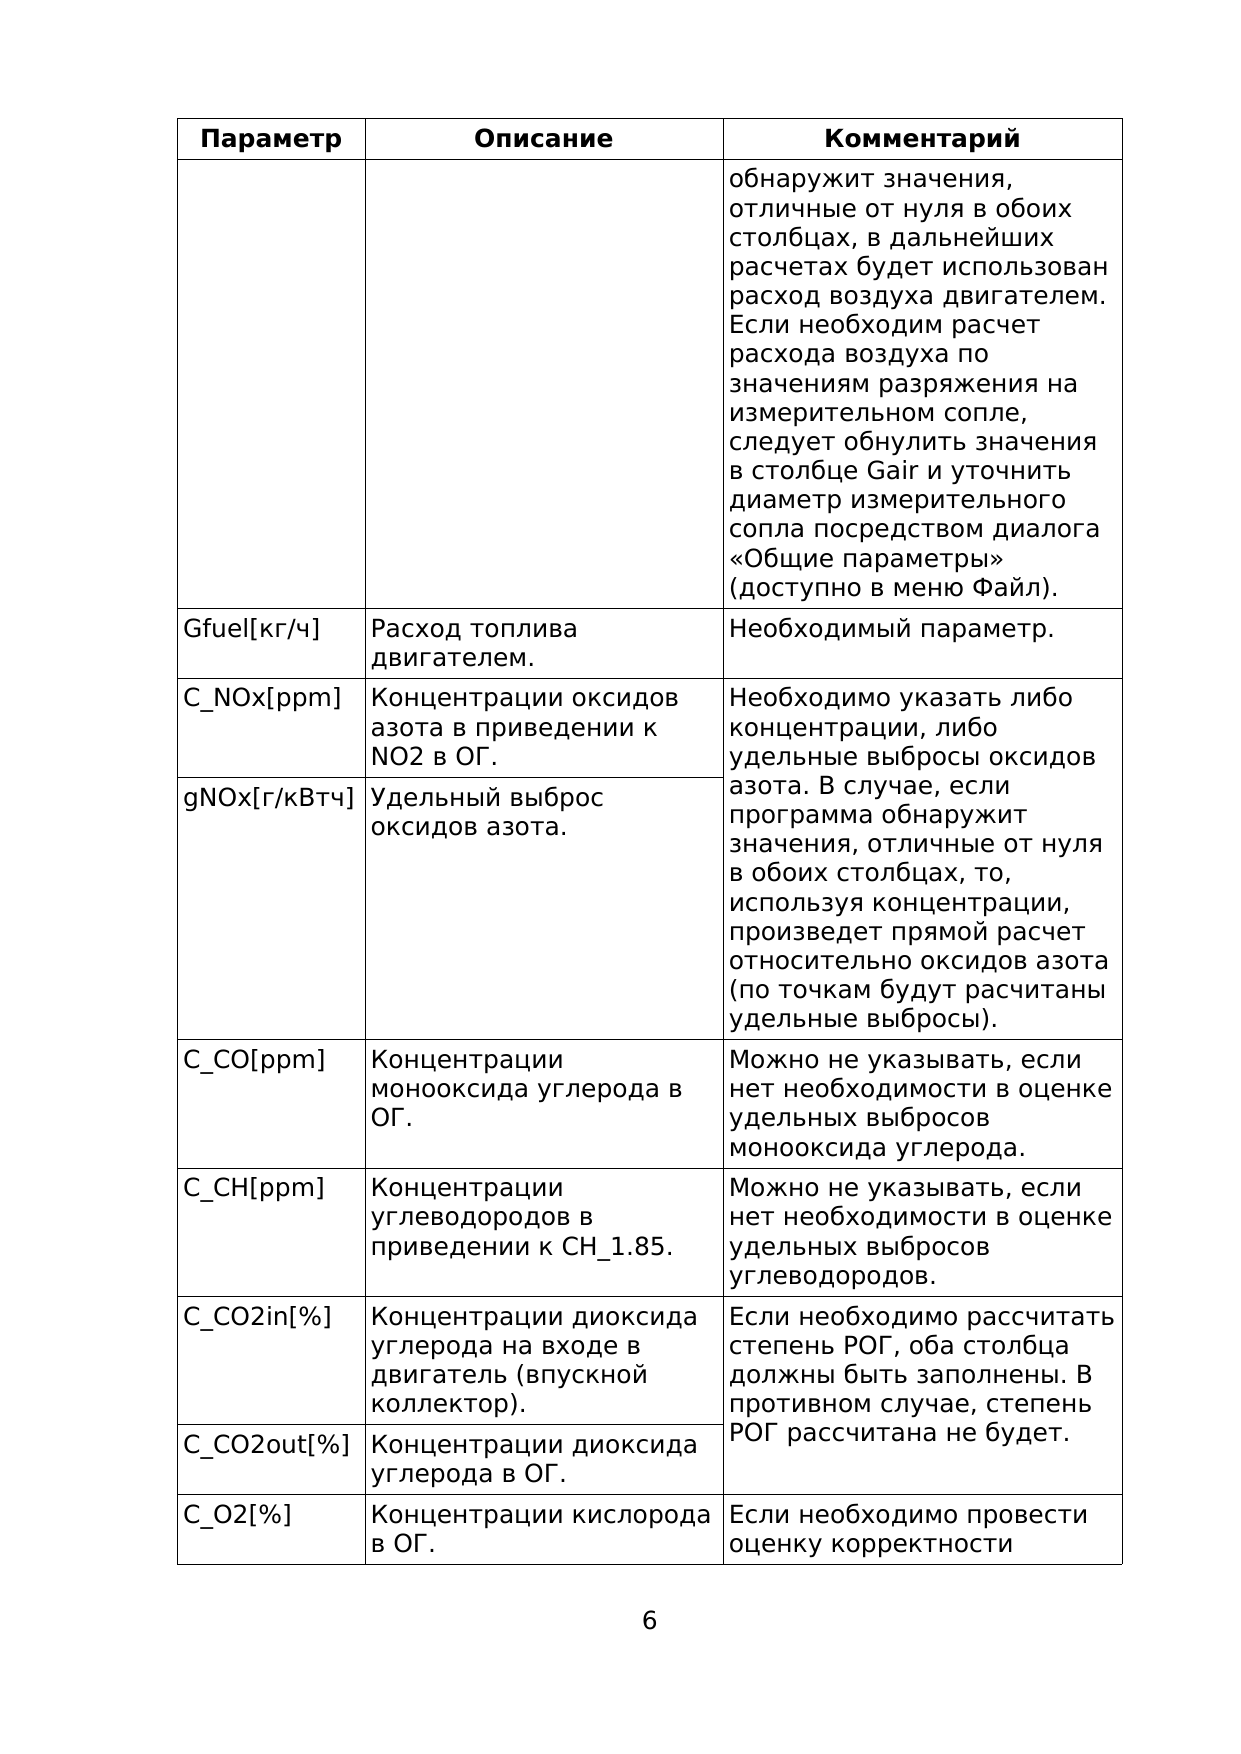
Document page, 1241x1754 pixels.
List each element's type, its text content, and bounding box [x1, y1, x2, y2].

table_cell gNOx[г/кВтч] [178, 778, 365, 1039]
table_cell C_O2[%] [178, 1495, 365, 1564]
table_cell Концентрации диоксида углерода на входе в двигатель (впускной коллектор). [366, 1297, 723, 1424]
table_cell C_CO2out[%] [178, 1425, 365, 1494]
table_cell Gfuel[кг/ч] [178, 609, 365, 678]
table_cell Можно не указывать, если нет необходимости в оценке удельных выбросов монооксида углерода. [724, 1040, 1122, 1168]
table_cell обнаружит значения, отличные от нуля в обоих столбцах, в дальнейших расчетах будет использован расход воздуха двигателем. Если необходим расчет расхода воздуха по значениям разряжения на измерительном сопле, следует обнулить значения в столбце Gair и уточнить диаметр измерительного сопла посредством диалога «Общие параметры» (доступно в меню Файл). [724, 160, 1122, 608]
table_cell [178, 160, 365, 608]
table_cell Концентрации углеводородов в приведении к CH_1.85. [366, 1169, 723, 1296]
table_header Описание [366, 119, 723, 159]
table_cell Расход топлива двигателем. [366, 609, 723, 678]
table_cell Концентрации оксидов азота в приведении к NO2 в ОГ. [366, 679, 723, 777]
table_cell C_CH[ppm] [178, 1169, 365, 1296]
table_cell Если необходимо провести оценку корректности [724, 1495, 1122, 1564]
table_header Комментарий [724, 119, 1122, 159]
table_cell Концентрации кислорода в ОГ. [366, 1495, 723, 1564]
table_cell C_NOx[ppm] [178, 679, 365, 777]
table_cell [366, 160, 723, 608]
table_cell Если необходимо рассчитать степень РОГ, оба столбца должны быть заполнены. В противном случае, степень РОГ рассчитана не будет. [724, 1297, 1122, 1494]
table_cell C_CO[ppm] [178, 1040, 365, 1168]
table_cell Можно не указывать, если нет необходимости в оценке удельных выбросов углеводородов. [724, 1169, 1122, 1296]
table_cell Концентрации диоксида углерода в ОГ. [366, 1425, 723, 1494]
table_cell Необходимый параметр. [724, 609, 1122, 678]
table_cell Необходимо указать либо концентрации, либо удельные выбросы оксидов азота. В случае, если программа обнаружит значения, отличные от нуля в обоих столбцах, то, используя концентрации, произведет прямой расчет относительно оксидов азота (по точкам будут расчитаны удельные выбросы). [724, 679, 1122, 1039]
table_cell C_CO2in[%] [178, 1297, 365, 1424]
table_header Параметр [178, 119, 365, 159]
table_cell Концентрации монооксида углерода в ОГ. [366, 1040, 723, 1168]
table_cell Удельный выброс оксидов азота. [366, 778, 723, 1039]
